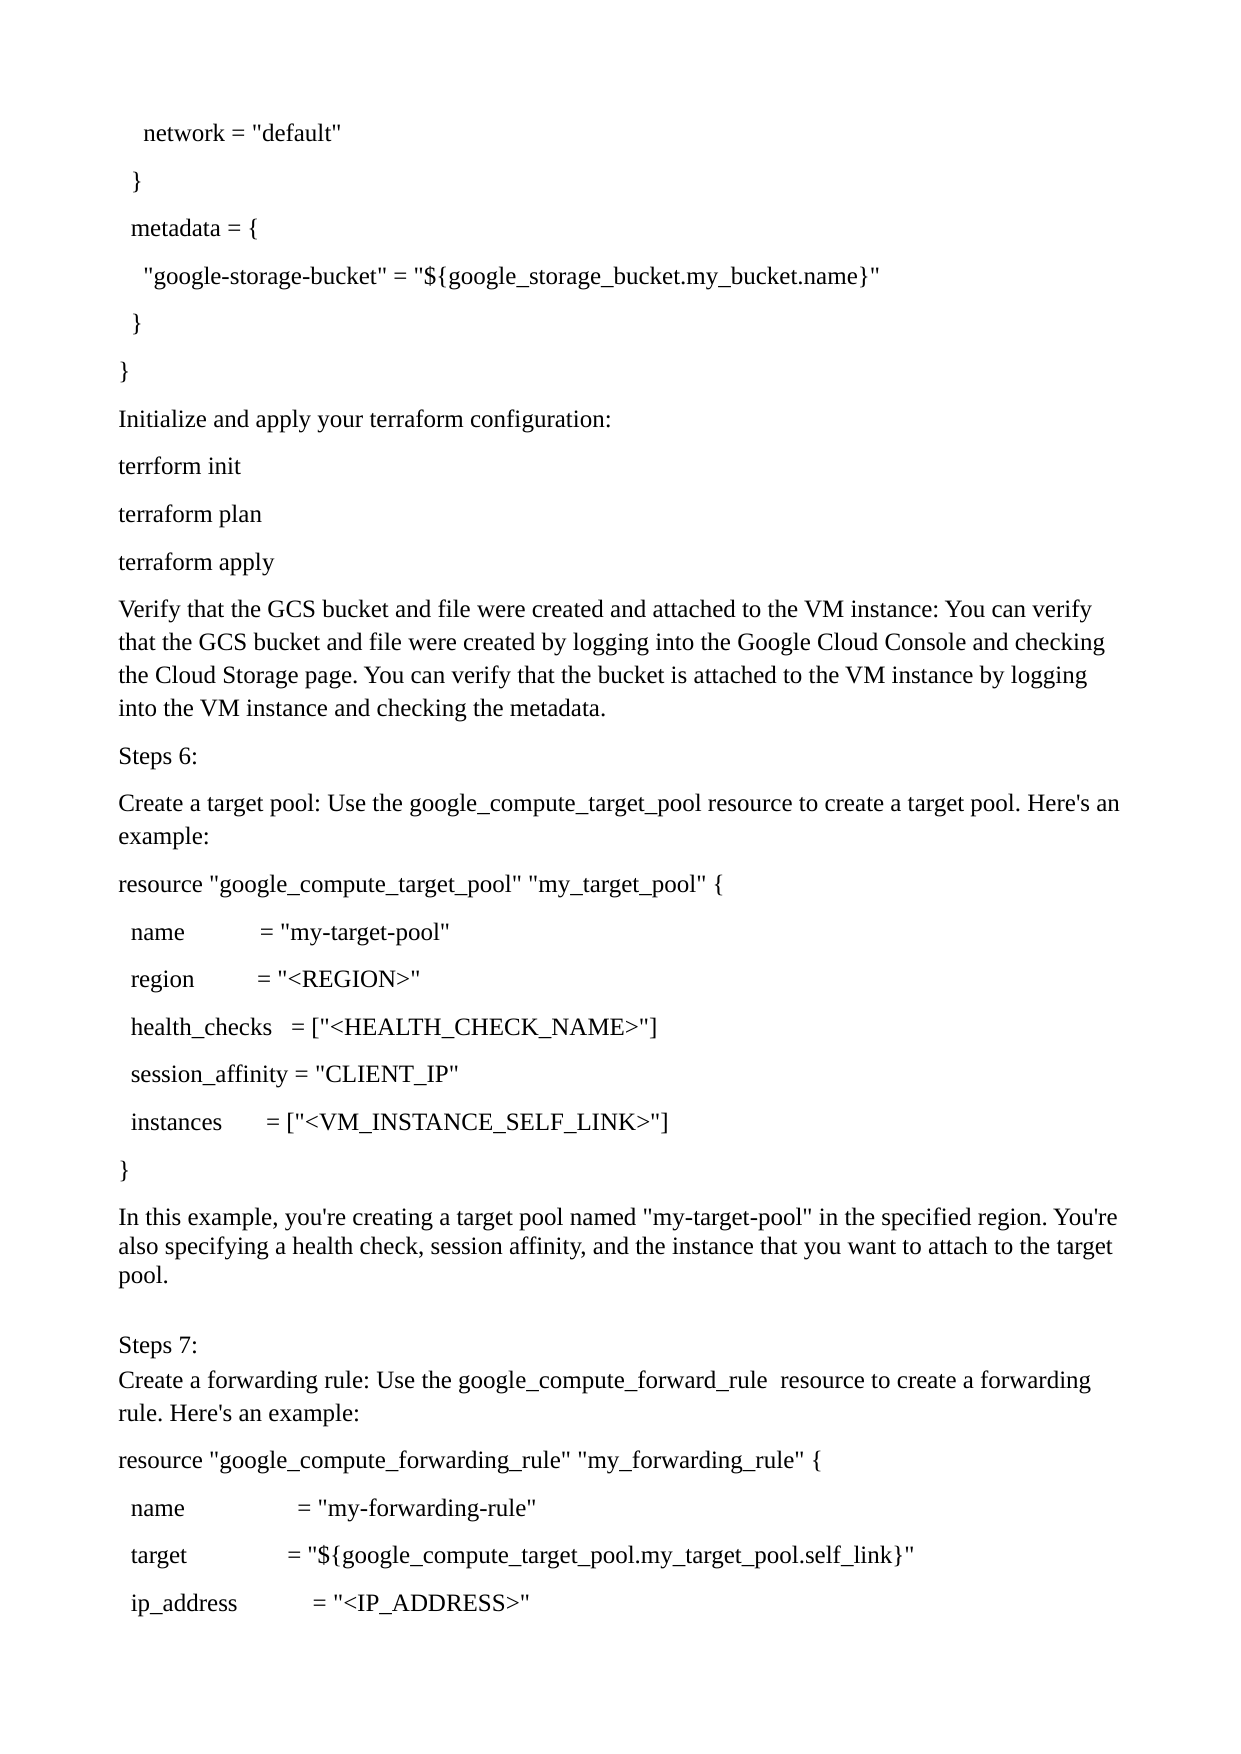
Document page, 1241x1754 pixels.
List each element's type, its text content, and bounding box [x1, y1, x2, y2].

text } [118, 356, 1122, 385]
text } [118, 166, 1122, 194]
text } [118, 1155, 1122, 1183]
text health_checks = ["<HEALTH_CHECK_NAME>"] [118, 1012, 1122, 1041]
text terrform init [118, 451, 1122, 480]
text resource "google_compute_forwarding_rule" "my_forwarding_rule" { [118, 1445, 1122, 1474]
text name = "my-target-pool" [118, 917, 1122, 945]
text Steps 6: [118, 741, 1122, 769]
text "google-storage-bucket" = "${google_storage_bucket.my_bucket.name}" [118, 261, 1122, 290]
text Initialize and apply your terraform configuration: [118, 404, 1122, 432]
text Steps 7: [118, 1330, 1122, 1358]
text ip_address = "<IP_ADDRESS>" [118, 1588, 1122, 1617]
text target = "${google_compute_target_pool.my_target_pool.self_link}" [118, 1541, 1122, 1569]
text name = "my-forwarding-rule" [118, 1493, 1122, 1522]
text Verify that the GCS bucket and file were created and attached to the VM instance: You can verify that the GCS bucket and file were created by logging into the Google Cloud Console and checking the Cloud Storage page. You can verify that the bucket is attached to the VM instance by logging into the VM instance and checking the metadata. [118, 594, 1122, 722]
text terraform plan [118, 499, 1122, 528]
text metadata = { [118, 213, 1122, 242]
text network = "default" [118, 118, 1122, 147]
text terraform apply [118, 547, 1122, 575]
text session_affinity = "CLIENT_IP" [118, 1059, 1122, 1088]
text Create a forwarding rule: Use the google_compute_forward_rule resource to create a forwarding rule. Here's an example: [118, 1365, 1122, 1427]
text Create a target pool: Use the google_compute_target_pool resource to create a target pool. Here's an example: [118, 788, 1122, 850]
text instances = ["<VM_INSTANCE_SELF_LINK>"] [118, 1107, 1122, 1136]
text region = "<REGION>" [118, 964, 1122, 993]
text resource "google_compute_target_pool" "my_target_pool" { [118, 869, 1122, 898]
text In this example, you're creating a target pool named "my-target-pool" in the specified region. You're also specifying a health check, session affinity, and the instance that you want to attach to the target pool. [118, 1202, 1122, 1288]
text } [118, 308, 1122, 337]
